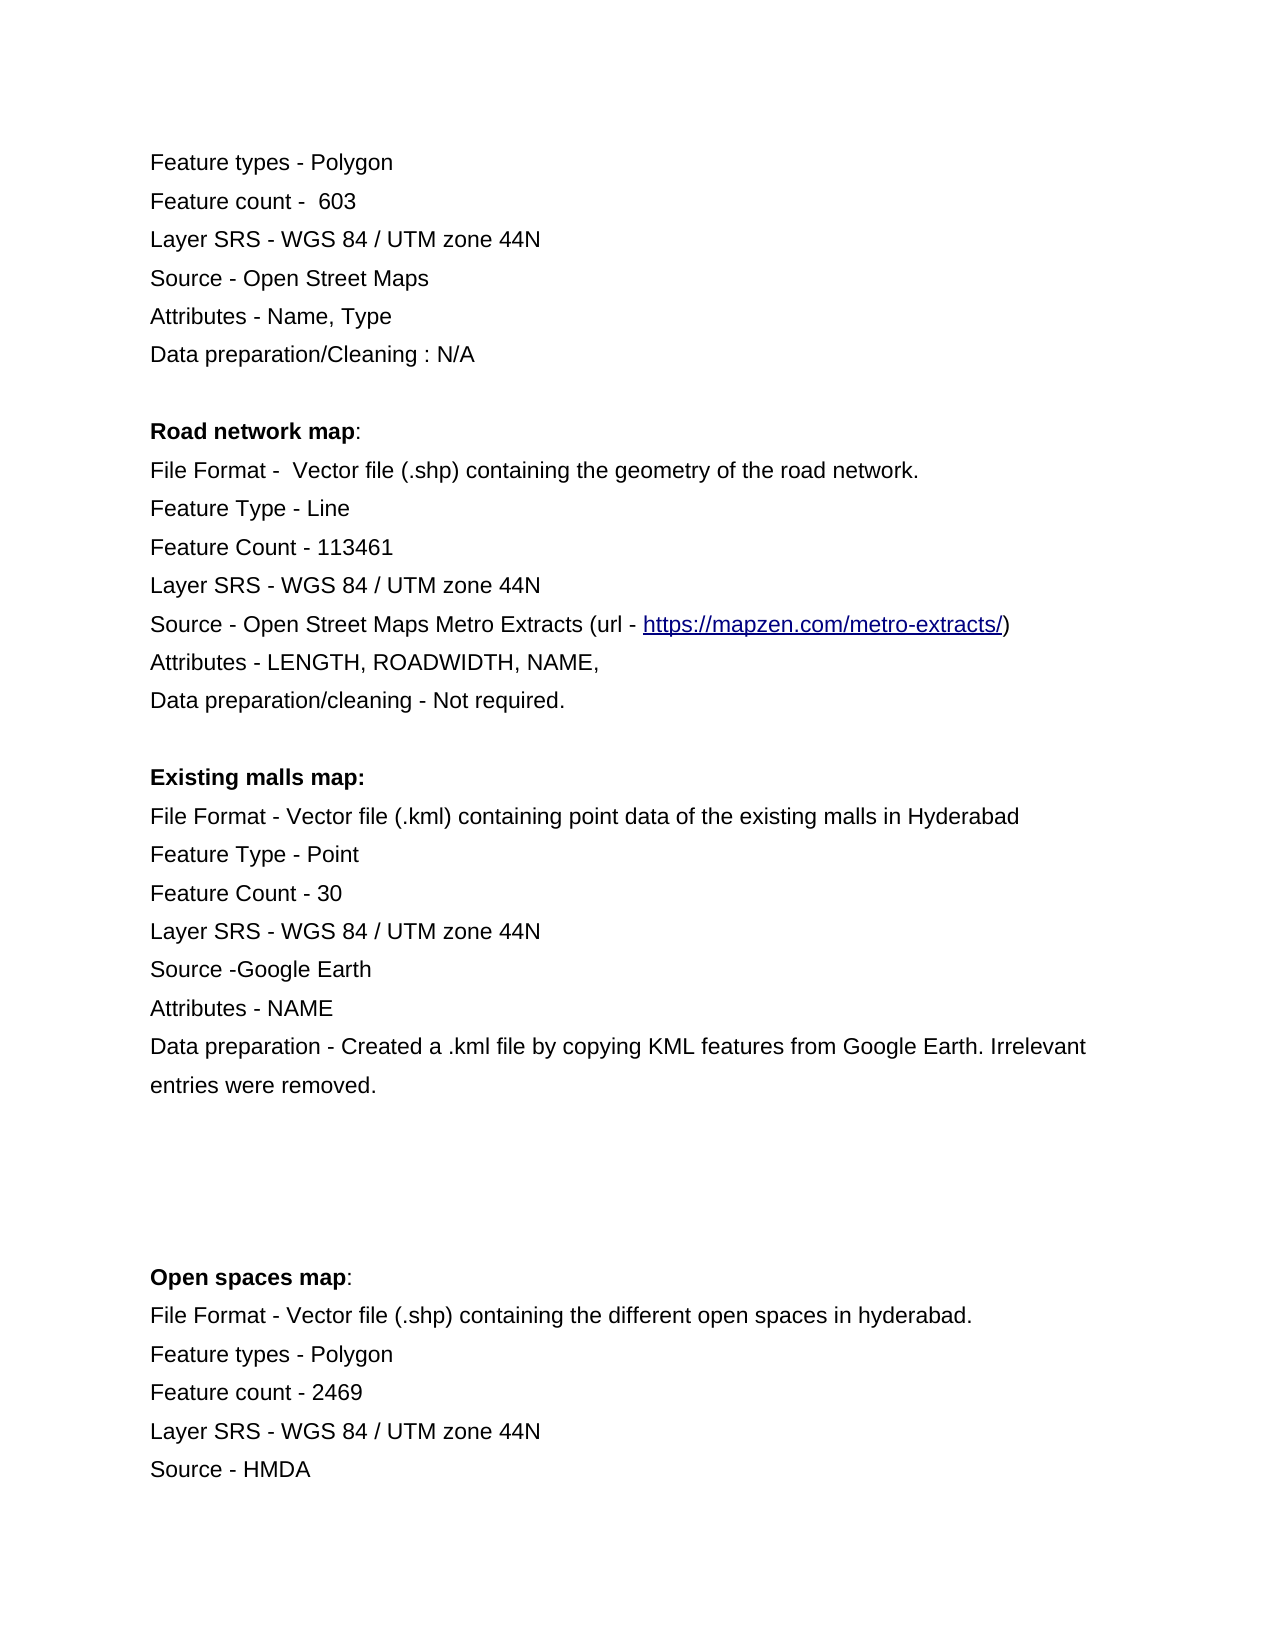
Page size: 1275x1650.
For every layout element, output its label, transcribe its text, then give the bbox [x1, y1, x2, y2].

text Source - Open Street Maps Metro Extracts (url - https://mapzen.com/metro-extracts/) [150, 611, 1125, 637]
text Feature types - Polygon [150, 150, 1125, 176]
text Feature Type - Line [150, 496, 1125, 522]
text Feature Type - Point [150, 842, 1125, 867]
text Feature count - 603 [150, 188, 1125, 214]
text Open spaces map: [150, 1265, 1125, 1290]
text Layer SRS - WGS 84 / UTM zone 44N [150, 1418, 1125, 1444]
text Source - Open Street Maps [150, 265, 1125, 291]
text Data preparation - Created a .kml file by copying KML features from Google Earth. Irrelevant entries were removed. [150, 1034, 1125, 1098]
text Layer SRS - WGS 84 / UTM zone 44N [150, 573, 1125, 598]
text Attributes - NAME [150, 996, 1125, 1021]
text Layer SRS - WGS 84 / UTM zone 44N [150, 227, 1125, 252]
text Feature count - 2469 [150, 1380, 1125, 1406]
text File Format - Vector file (.shp) containing the geometry of the road network. [150, 457, 1125, 483]
text Attributes - Name, Type [150, 304, 1125, 329]
text File Format - Vector file (.kml) containing point data of the existing malls in Hyderabad [150, 803, 1125, 829]
text File Format - Vector file (.shp) containing the different open spaces in hyderabad. [150, 1303, 1125, 1329]
text Attributes - LENGTH, ROADWIDTH, NAME, [150, 650, 1125, 675]
text Feature types - Polygon [150, 1342, 1125, 1367]
text Data preparation/cleaning - Not required. [150, 688, 1125, 714]
text Feature Count - 30 [150, 880, 1125, 906]
text Existing malls map: [150, 765, 1125, 791]
text Feature Count - 113461 [150, 534, 1125, 560]
text Data preparation/Cleaning : N/A [150, 342, 1125, 368]
text Layer SRS - WGS 84 / UTM zone 44N [150, 919, 1125, 944]
text Source -Google Earth [150, 957, 1125, 983]
text Road network map: [150, 419, 1125, 445]
text Source - HMDA [150, 1457, 1125, 1482]
